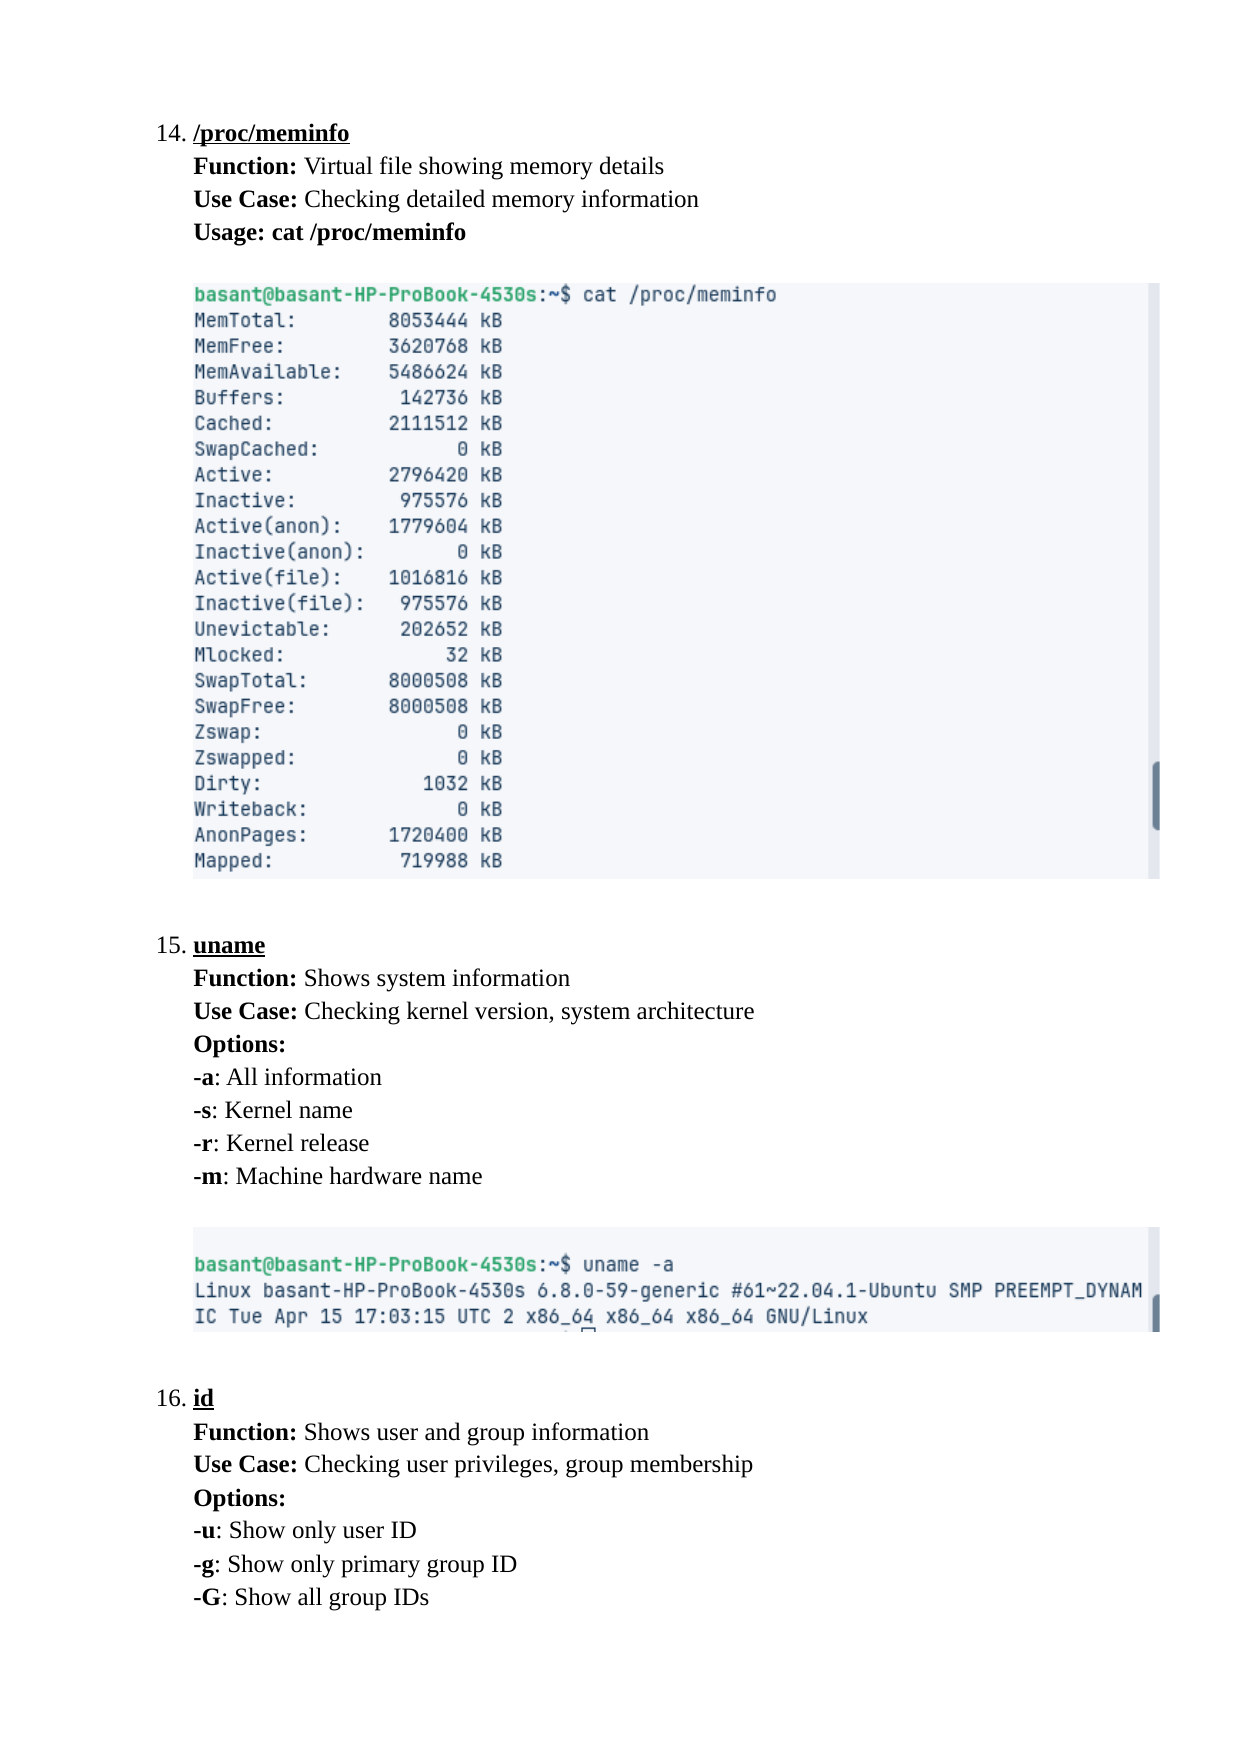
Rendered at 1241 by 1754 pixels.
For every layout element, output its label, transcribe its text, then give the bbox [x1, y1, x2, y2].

list /proc/meminfo Function: Virtual file showing memory details Use Case: Checking detailed memory information Usage: cat /proc/meminfo [156, 118, 1122, 911]
list uname Function: Shows system information Use Case: Checking kernel version, system architecture Options: -a: All information -s: Kernel name -r: Kernel release -m: Machine hardware name [156, 930, 1122, 1365]
picture [193, 1227, 1160, 1332]
list id Function: Shows user and group information Use Case: Checking user privileges, group membership Options: -u: Show only user ID -g: Show only primary group ID -G: Show all group IDs [156, 1383, 1122, 1610]
picture [193, 283, 1160, 879]
